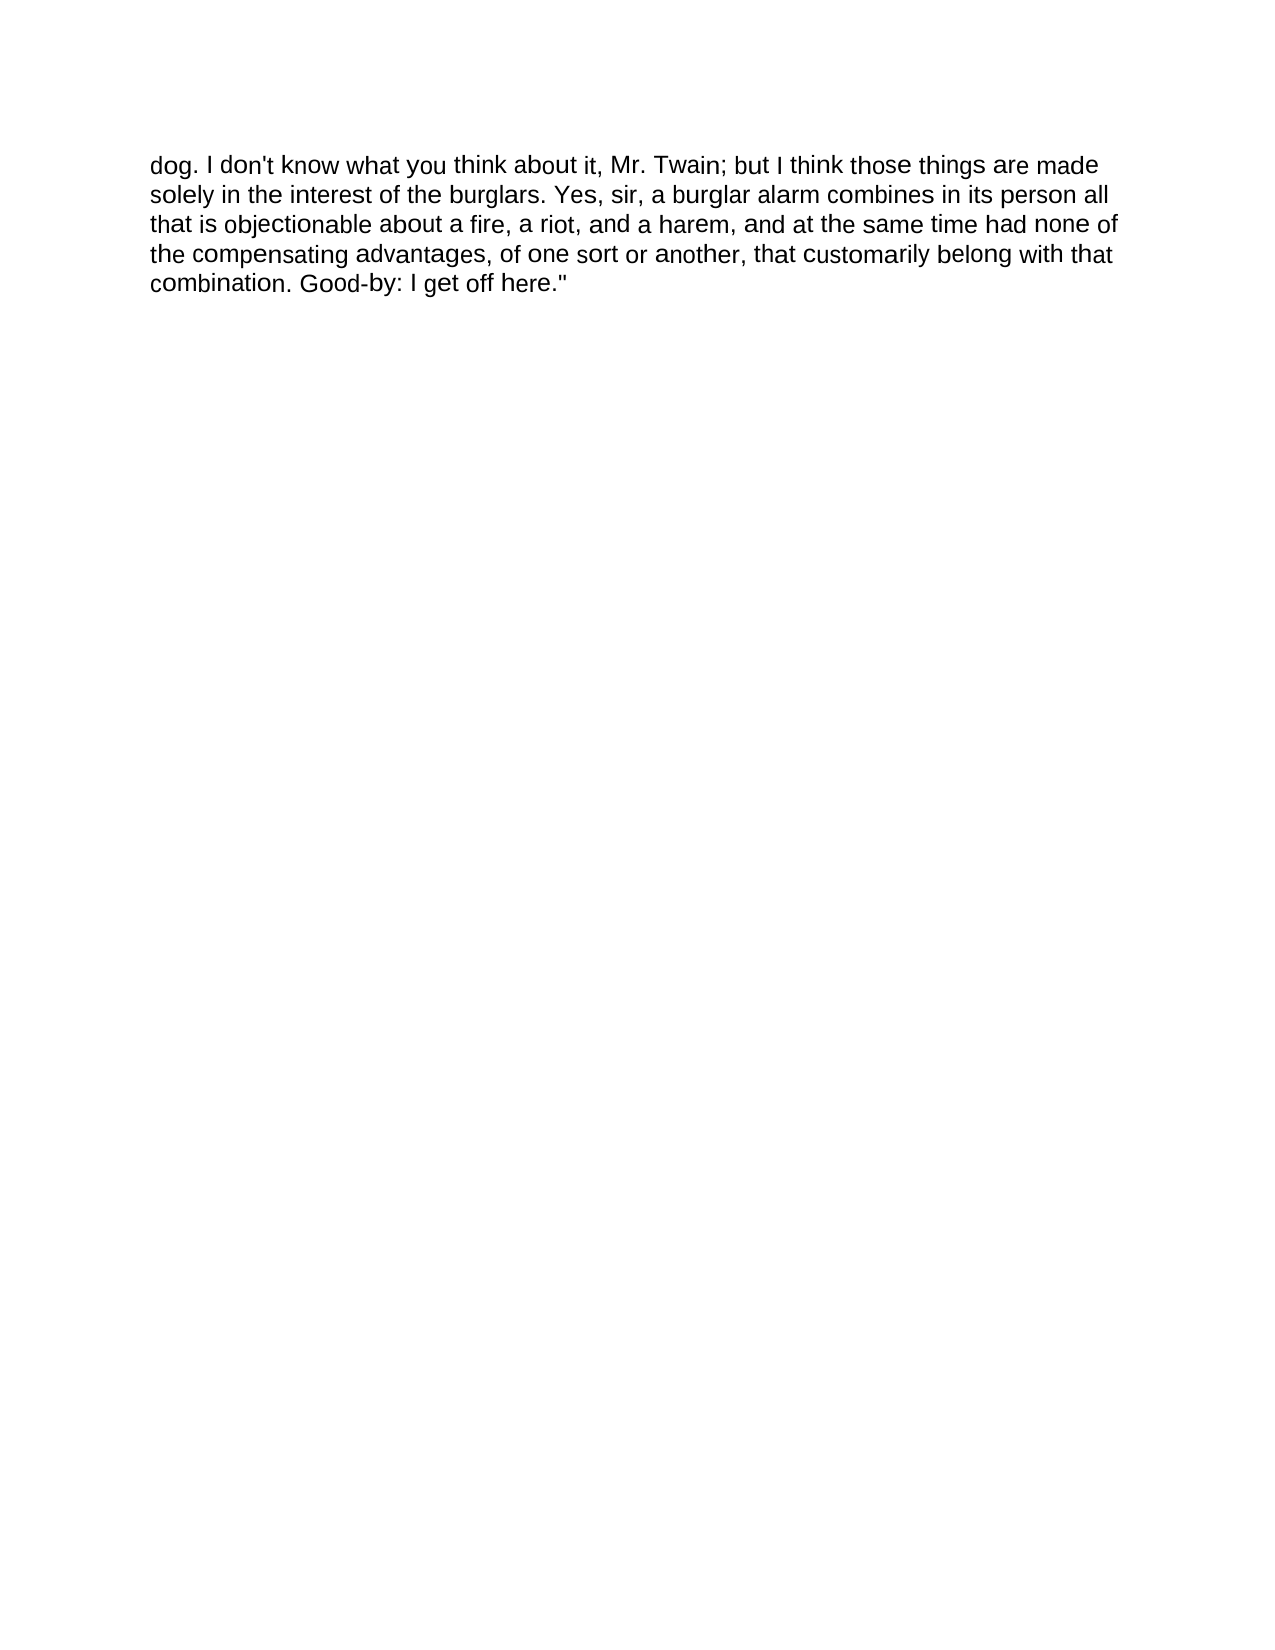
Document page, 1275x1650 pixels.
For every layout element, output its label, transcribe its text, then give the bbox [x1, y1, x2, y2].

text dog. I don't know what you think about it, Mr. Twain; but I think those things are made solely in the interest of the burglars. Yes, sir, a burglar alarm combines in its person all that is objectionable about a fire, a riot, and a harem, and at the same time had none of the compensating advantages, of one sort or another, that customarily belong with that combination. Good-by: I get off here." [150, 150, 1125, 298]
